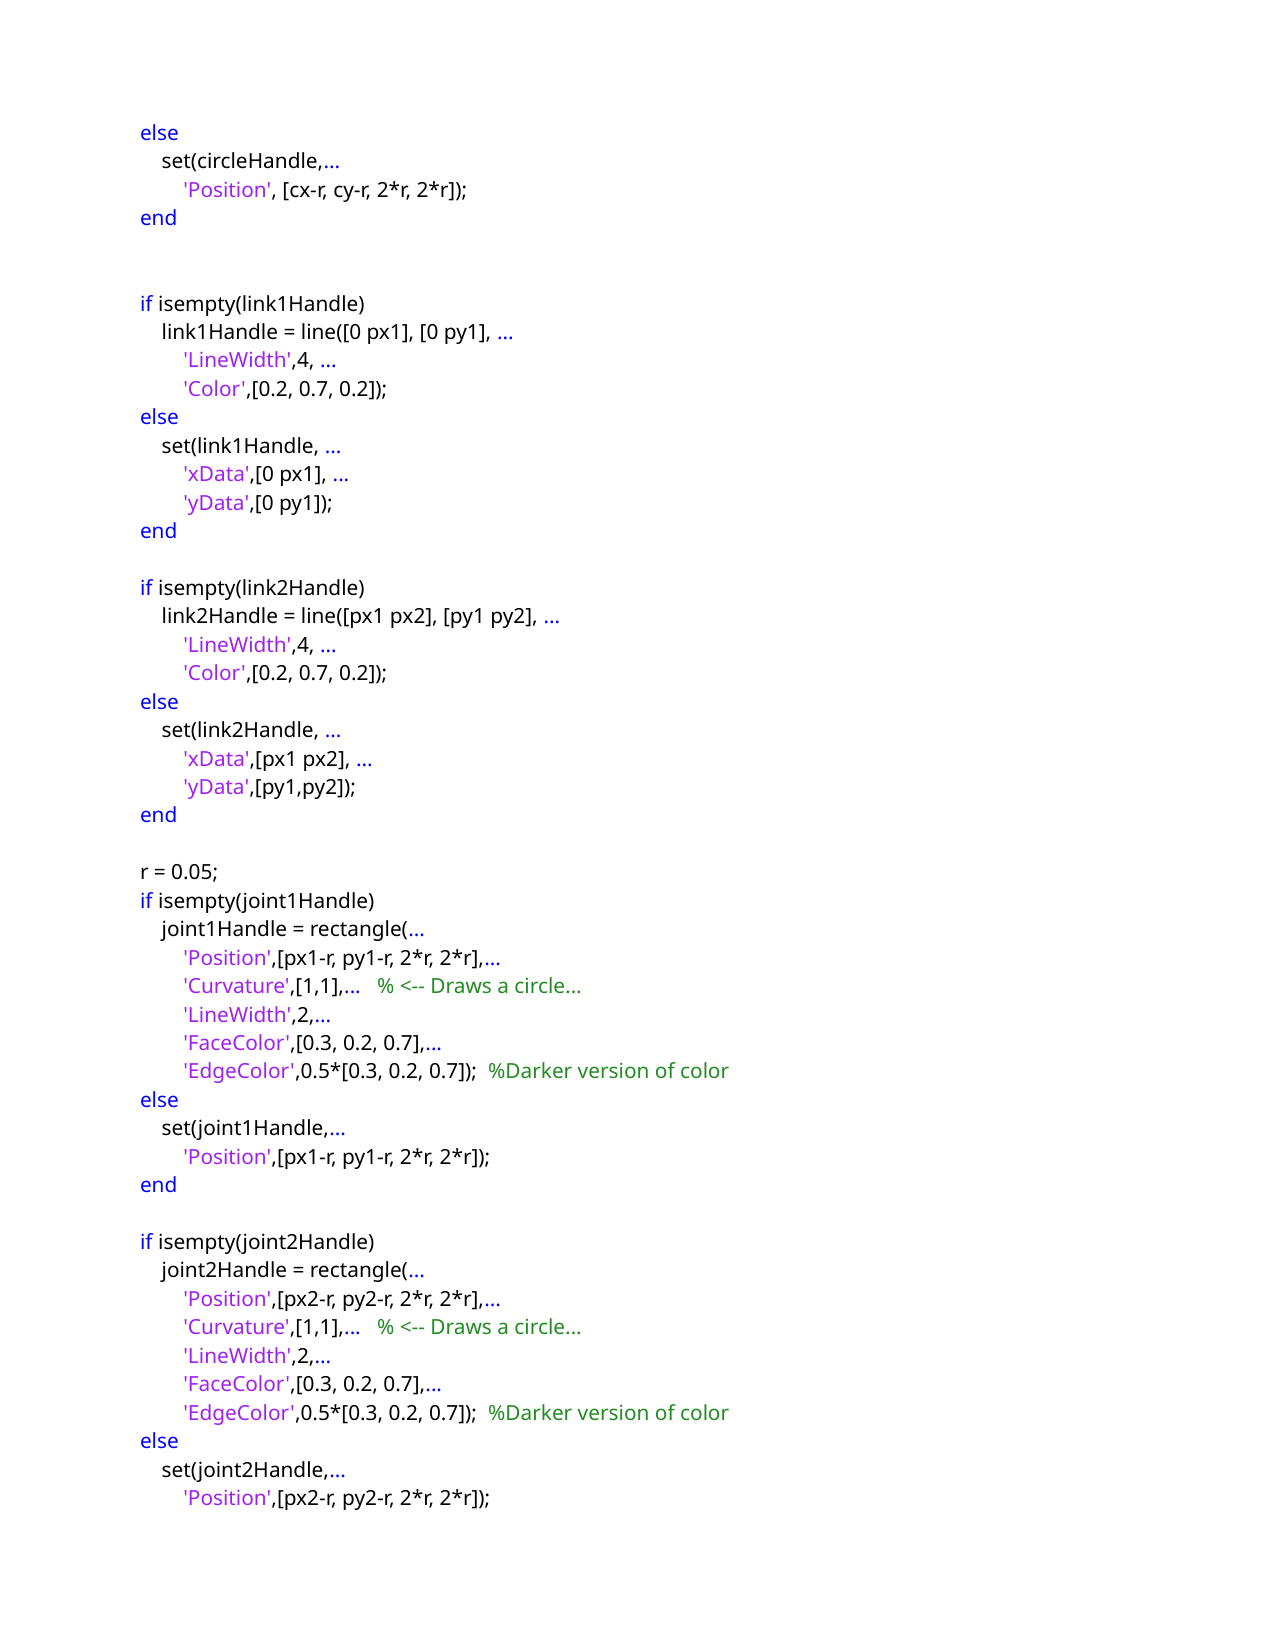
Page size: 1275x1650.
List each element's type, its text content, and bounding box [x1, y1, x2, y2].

text 'EdgeColor',0.5*[0.3, 0.2, 0.7]); %Darker version of color [118, 1398, 1157, 1426]
text end [118, 516, 1157, 545]
text 'yData',[py1,py2]); [118, 772, 1157, 801]
text 'yData',[0 py1]); [118, 488, 1157, 516]
text set(joint1Handle,... [118, 1113, 1157, 1142]
text link1Handle = line([0 px1], [0 py1], ... [118, 317, 1157, 346]
text else [118, 118, 1157, 147]
text set(joint2Handle,... [118, 1455, 1157, 1483]
text 'FaceColor',[0.3, 0.2, 0.7],... [118, 1028, 1157, 1057]
text r = 0.05; [118, 857, 1157, 886]
text 'Position',[px2-r, py2-r, 2*r, 2*r],... [118, 1284, 1157, 1312]
text 'Curvature',[1,1],... % <-- Draws a circle... [118, 971, 1157, 1000]
text if isempty(link1Handle) [118, 289, 1157, 317]
text 'LineWidth',4, ... [118, 630, 1157, 658]
text joint2Handle = rectangle(... [118, 1256, 1157, 1284]
text 'Curvature',[1,1],... % <-- Draws a circle... [118, 1312, 1157, 1341]
text if isempty(link2Handle) [118, 573, 1157, 602]
text 'Position',[px1-r, py1-r, 2*r, 2*r]); [118, 1142, 1157, 1170]
text 'xData',[px1 px2], ... [118, 744, 1157, 772]
text else [118, 1085, 1157, 1113]
text end [118, 801, 1157, 829]
text else [118, 687, 1157, 715]
text 'FaceColor',[0.3, 0.2, 0.7],... [118, 1369, 1157, 1398]
text end [118, 203, 1157, 232]
text 'LineWidth',4, ... [118, 346, 1157, 374]
text set(link2Handle, ... [118, 715, 1157, 744]
text joint1Handle = rectangle(... [118, 914, 1157, 943]
text else [118, 402, 1157, 431]
text 'Color',[0.2, 0.7, 0.2]); [118, 658, 1157, 687]
text link2Handle = line([px1 px2], [py1 py2], ... [118, 602, 1157, 630]
text 'Position',[px2-r, py2-r, 2*r, 2*r]); [118, 1483, 1157, 1512]
text set(circleHandle,... [118, 147, 1157, 175]
text 'Position',[px1-r, py1-r, 2*r, 2*r],... [118, 943, 1157, 971]
text end [118, 1170, 1157, 1199]
text 'Color',[0.2, 0.7, 0.2]); [118, 374, 1157, 402]
text if isempty(joint2Handle) [118, 1227, 1157, 1256]
text 'EdgeColor',0.5*[0.3, 0.2, 0.7]); %Darker version of color [118, 1057, 1157, 1085]
text 'LineWidth',2,... [118, 1341, 1157, 1369]
text 'LineWidth',2,... [118, 1000, 1157, 1028]
text 'Position', [cx-r, cy-r, 2*r, 2*r]); [118, 175, 1157, 203]
text set(link1Handle, ... [118, 431, 1157, 459]
text if isempty(joint1Handle) [118, 886, 1157, 914]
text else [118, 1426, 1157, 1455]
text 'xData',[0 px1], ... [118, 459, 1157, 488]
